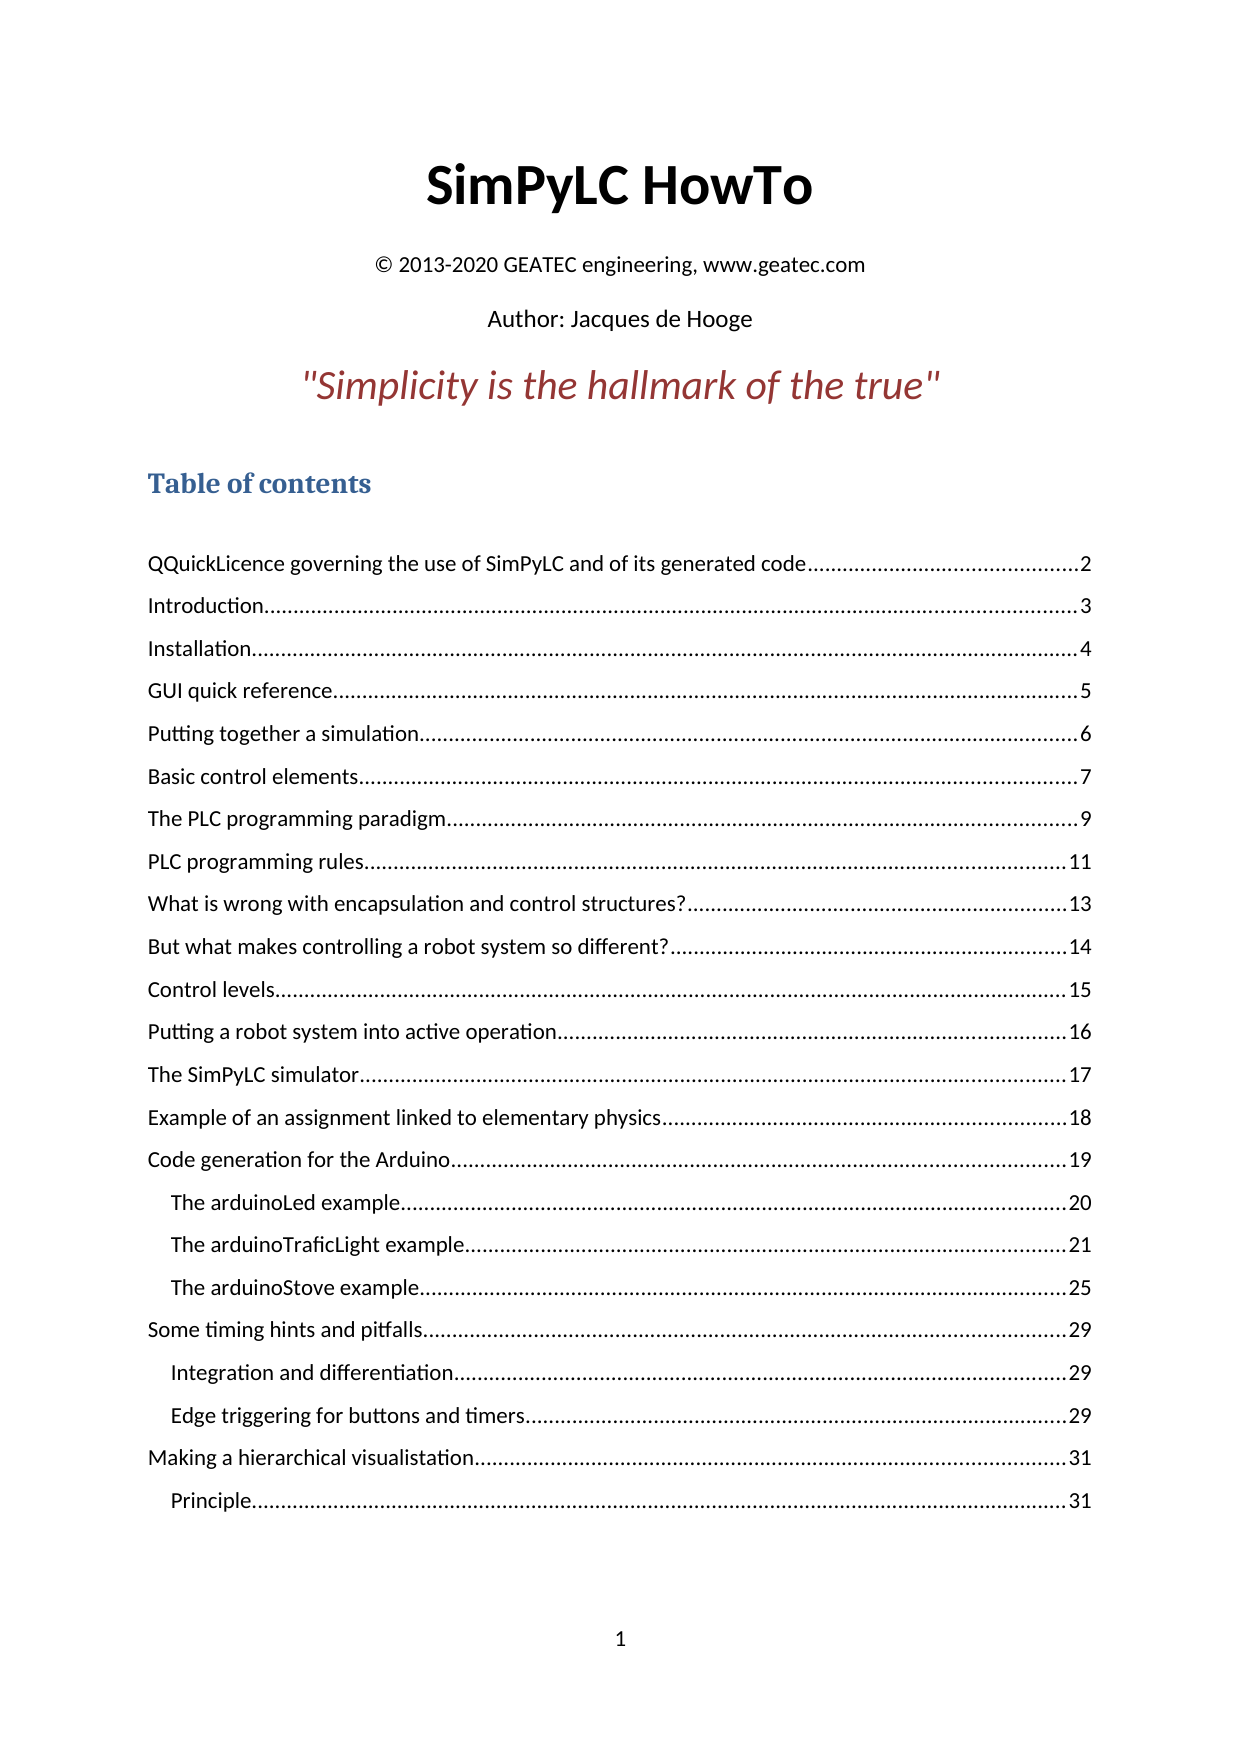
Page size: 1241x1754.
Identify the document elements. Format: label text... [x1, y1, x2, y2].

text "Simplicity is the hallmark of the true" [148, 359, 1093, 410]
text The PLC programming paradigm 9 [148, 804, 1093, 832]
text The arduinoTraficLight example 21 [171, 1230, 1093, 1258]
text Edge triggering for buttons and timers 29 [171, 1401, 1093, 1429]
text Some timing hints and pitfalls 29 [148, 1316, 1093, 1344]
text QQuickLicence governing the use of SimPyLC and of its generated code 2 [148, 549, 1093, 577]
text The SimPyLC simulator 17 [148, 1060, 1093, 1088]
text Making a hierarchical visualistation 31 [148, 1443, 1093, 1471]
text Integration and differentiation 29 [171, 1358, 1093, 1386]
text Author: Jacques de Hooge [148, 303, 1093, 334]
text The arduinoStove example 25 [171, 1273, 1093, 1301]
subtitle Table of contents [148, 468, 1093, 501]
text © 2013-2020 GEATEC engineering, www.geatec.com [148, 250, 1093, 278]
text Example of an assignment linked to elementary physics 18 [148, 1103, 1093, 1131]
text Basic control elements 7 [148, 762, 1093, 790]
text But what makes controlling a robot system so different? 14 [148, 932, 1093, 960]
text PLC programming rules 11 [148, 847, 1093, 875]
text Control levels 15 [148, 975, 1093, 1003]
text Introduction 3 [148, 591, 1093, 619]
text The arduinoLed example 20 [171, 1188, 1093, 1216]
text Putting together a simulation 6 [148, 719, 1093, 747]
text GUI quick reference 5 [148, 677, 1093, 704]
text Putting a robot system into active operation 16 [148, 1017, 1093, 1045]
text SimPyLC HowTo [148, 148, 1093, 219]
text Installation 4 [148, 634, 1093, 662]
text What is wrong with encapsulation and control structures? 13 [148, 889, 1093, 918]
text Code generation for the Arduino 19 [148, 1145, 1093, 1173]
text Principle 31 [171, 1486, 1093, 1514]
